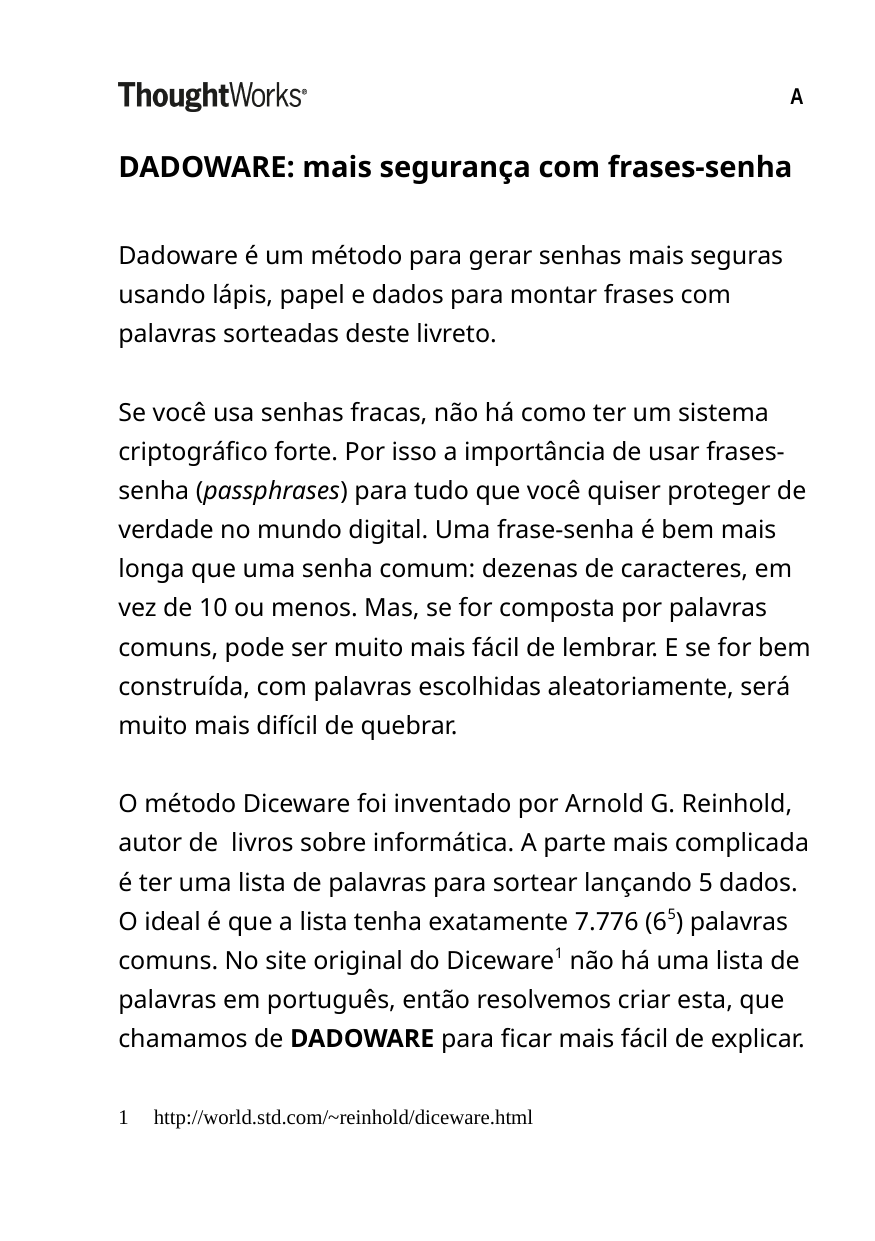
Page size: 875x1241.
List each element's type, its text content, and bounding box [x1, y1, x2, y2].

picture [118, 82, 307, 112]
text http://world.std.com/~reinhold/diceware.html [118, 1105, 815, 1129]
text A [685, 83, 803, 109]
text Se você usa senhas fracas, não há como ter um sistema criptográfico forte. Por isso a importância de usar frases-senha (passphrases) para tudo que você quiser proteger de verdade no mundo digital. Uma frase-senha é bem mais longa que uma senha comum: dezenas de caracteres, em vez de 10 ou menos. Mas, se for composta por palavras comuns, pode ser muito mais fácil de lembrar. E se for bem construída, com palavras escolhidas aleatoriamente, será muito mais difícil de quebrar. [118, 394, 815, 742]
text DADOWARE: mais segurança com frases-senha [118, 146, 815, 186]
text O método Diceware foi inventado por Arnold G. Reinhold, autor de livros sobre informática. A parte mais complicada é ter uma lista de palavras para sortear lançando 5 dados. O ideal é que a lista tenha exatamente 7.776 (65) palavras comuns. No site original do Diceware não há uma lista de palavras em português, então resolvemos criar esta, que chamamos de DADOWARE para ficar mais fácil de explicar. [118, 786, 815, 1055]
text Dadoware é um método para gerar senhas mais seguras usando lápis, papel e dados para montar frases com palavras sorteadas deste livreto. [118, 237, 815, 350]
